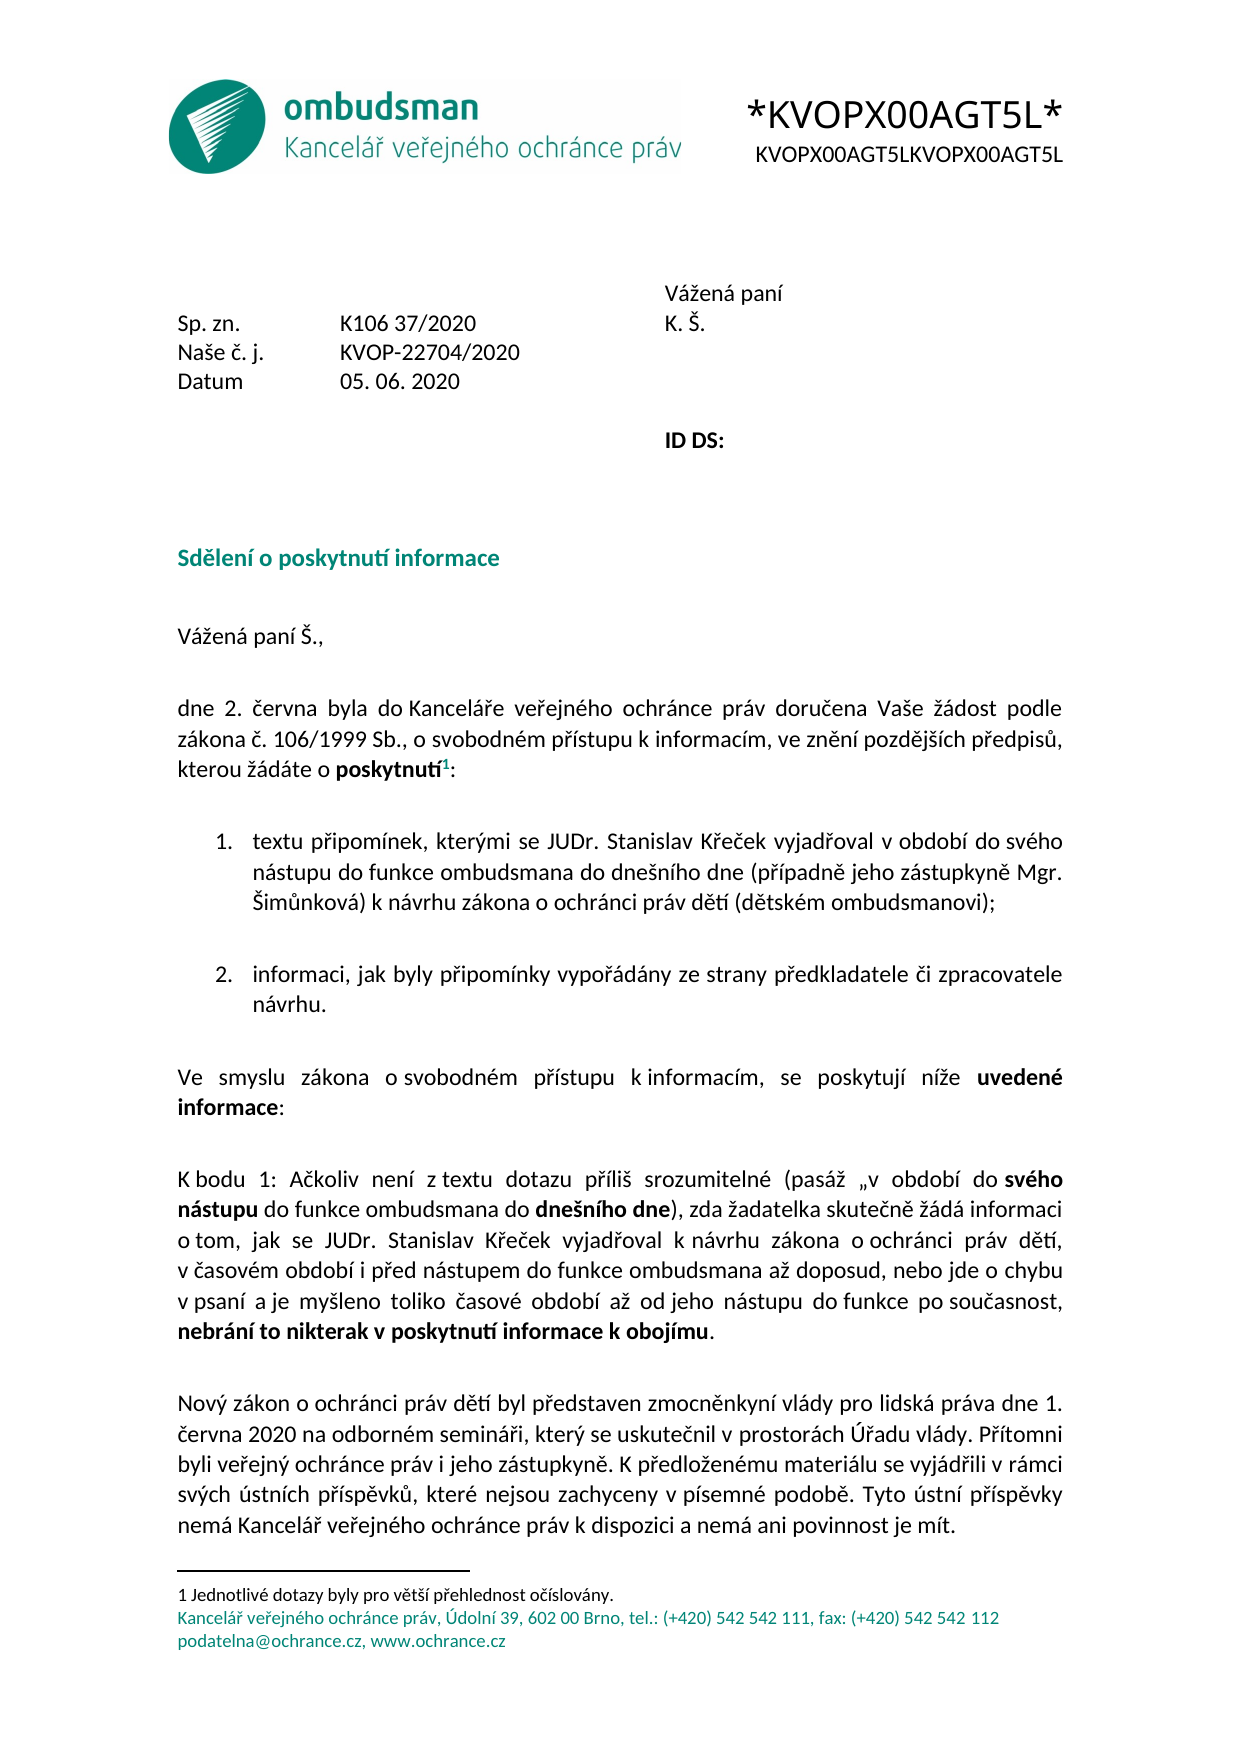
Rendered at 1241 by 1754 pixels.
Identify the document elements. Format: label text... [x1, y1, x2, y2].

text Jednotlivé dotazy byly pro větší přehlednost očíslovány. [177, 1583, 1063, 1606]
table_header K106 37/2020 KVOP-22704/2020 05. 06. 2020 [340, 220, 664, 542]
table_header Sp. zn. Naše č. j. Datum [177, 220, 340, 542]
text Vážená paní Š., [177, 621, 1063, 651]
text K bodu 1: Ačkoliv není z textu dotazu příliš srozumitelné (pasáž „v období do svého nástupu do funkce ombudsmana do dnešního dne), zda žadatelka skutečně žádá informaci o tom, jak se JUDr. Stanislav Křeček vyjadřoval k návrhu zákona o ochránci práv dětí, v časovém období i před nástupem do funkce ombudsmana až doposud, nebo jde o chybu v psaní a je myšleno toliko časové období až od jeho nástupu do funkce po současnost, nebrání to nikterak v poskytnutí informace k obojímu. [177, 1164, 1063, 1346]
subtitle Sdělení o poskytnutí informace [177, 542, 1063, 572]
text Ve smyslu zákona o svobodném přístupu k informacím, se poskytují níže uvedené informace: [177, 1062, 1063, 1121]
text dne 2. června byla do Kanceláře veřejného ochránce práv doručena Vaše žádost podle zákona č. 106/1999 Sb., o svobodném přístupu k informacím, ve znění pozdějších předpisů, kterou žádáte o poskytnutí: [177, 693, 1063, 783]
list textu připomínek, kterými se JUDr. Stanislav Křeček vyjadřoval v období do svého nástupu do funkce ombudsmana do dnešního dne (případně jeho zástupkyně Mgr. Šimůnková) k návrhu zákona o ochránci práv dětí (dětském ombudsmanovi); [215, 826, 1063, 916]
table_header Vážená paní K. Š. ID DS: [665, 220, 1085, 542]
list informaci, jak byly připomínky vypořádány ze strany předkladatele či zpracovatele návrhu. [215, 959, 1063, 1019]
text Nový zákon o ochránci práv dětí byl představen zmocněnkyní vlády pro lidská práva dne 1. června 2020 na odborném semináři, který se uskutečnil v prostorách Úřadu vlády. Přítomni byli veřejný ochránce práv i jeho zástupkyně. K předloženému materiálu se vyjádřili v rámci svých ústních příspěvků, které nejsou zachyceny v písemné podobě. Tyto ústní příspěvky nemá Kancelář veřejného ochránce práv k dispozici a nemá ani povinnost je mít. [177, 1388, 1063, 1539]
